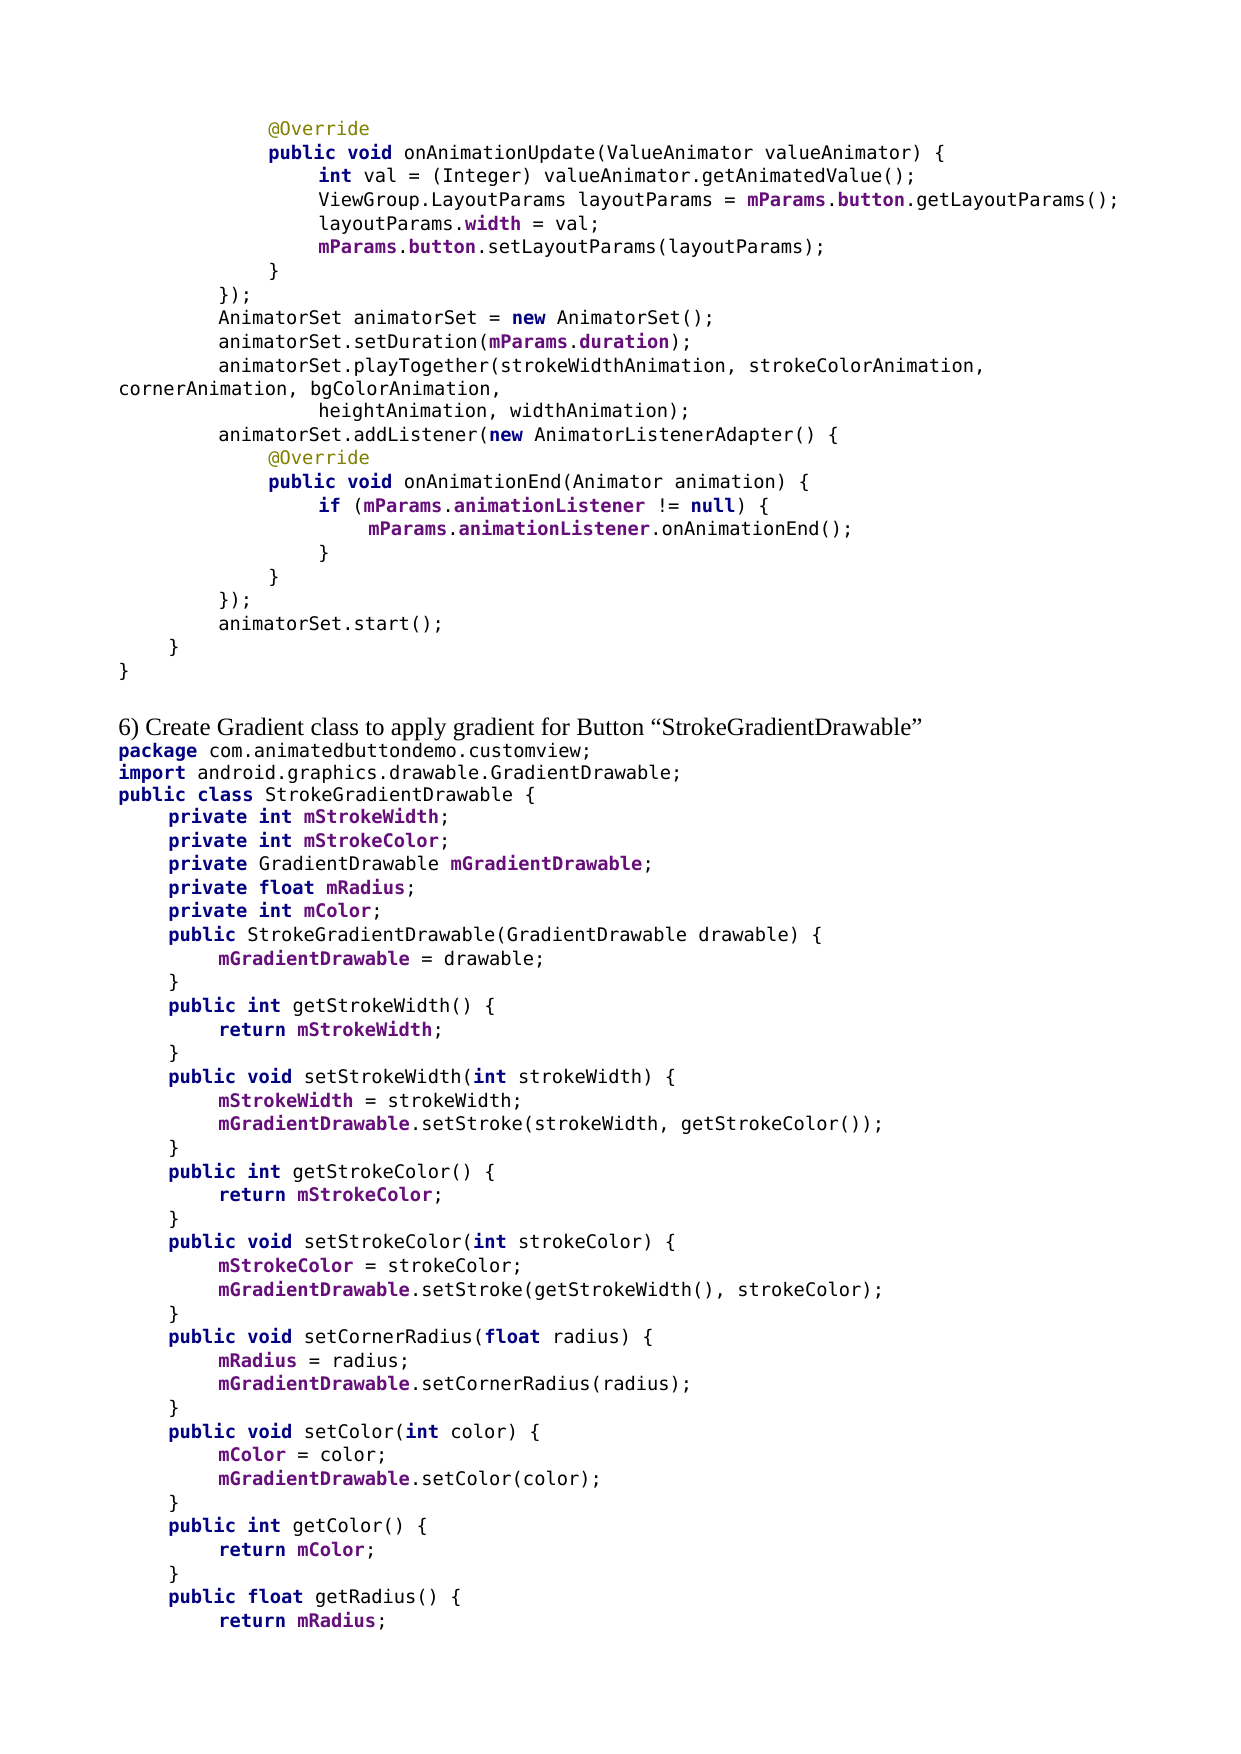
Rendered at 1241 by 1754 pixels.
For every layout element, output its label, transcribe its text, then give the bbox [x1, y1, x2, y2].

text int val = (Integer) valueAnimator.getAnimatedValue(); [118, 165, 1122, 189]
text layoutParams.width = val; [118, 213, 1122, 236]
text } [118, 1397, 1122, 1421]
text return mStrokeColor; [118, 1184, 1122, 1208]
text mParams.button.setLayoutParams(layoutParams); [118, 236, 1122, 260]
text animatorSet.start(); [118, 613, 1122, 637]
text public void setColor(int color) { [118, 1421, 1122, 1444]
text public void onAnimationEnd(Animator animation) { [118, 471, 1122, 495]
text mStrokeWidth = strokeWidth; [118, 1090, 1122, 1113]
text public void setStrokeWidth(int strokeWidth) { [118, 1066, 1122, 1090]
text } [118, 1137, 1122, 1161]
text } [118, 1042, 1122, 1066]
text public class StrokeGradientDrawable { [118, 784, 1122, 806]
text public void setStrokeColor(int strokeColor) { [118, 1232, 1122, 1255]
text mStrokeColor = strokeColor; [118, 1255, 1122, 1279]
text return mRadius; [118, 1610, 1122, 1633]
text 6) Create Gradient class to apply gradient for Button “StrokeGradientDrawable” package com.animatedbuttondemo.customview; [118, 712, 1122, 762]
text @Override [118, 118, 1122, 142]
text return mColor; [118, 1539, 1122, 1563]
text mGradientDrawable.setStroke(strokeWidth, getStrokeColor()); [118, 1113, 1122, 1137]
text import android.graphics.drawable.GradientDrawable; [118, 762, 1122, 784]
text public float getRadius() { [118, 1586, 1122, 1610]
text mGradientDrawable.setStroke(getStrokeWidth(), strokeColor); [118, 1279, 1122, 1302]
text animatorSet.addListener(new AnimatorListenerAdapter() { [118, 424, 1122, 447]
text private float mRadius; [118, 877, 1122, 901]
text } [118, 971, 1122, 995]
text mColor = color; [118, 1444, 1122, 1468]
text AnimatorSet animatorSet = new AnimatorSet(); [118, 307, 1122, 331]
text mGradientDrawable.setColor(color); [118, 1468, 1122, 1492]
text private int mStrokeColor; [118, 829, 1122, 853]
text ViewGroup.LayoutParams layoutParams = mParams.button.getLayoutParams(); [118, 189, 1122, 213]
text return mStrokeWidth; [118, 1019, 1122, 1042]
text public void setCornerRadius(float radius) { [118, 1326, 1122, 1350]
text } [118, 566, 1122, 589]
text animatorSet.setDuration(mParams.duration); [118, 331, 1122, 354]
text }); [118, 589, 1122, 613]
text public int getColor() { [118, 1515, 1122, 1539]
text } [118, 1302, 1122, 1326]
text } [118, 542, 1122, 566]
text public StrokeGradientDrawable(GradientDrawable drawable) { [118, 924, 1122, 948]
text private int mColor; [118, 901, 1122, 924]
text } [118, 260, 1122, 284]
text }); [118, 284, 1122, 307]
text } [118, 1208, 1122, 1232]
text } [118, 660, 1122, 682]
text mParams.animationListener.onAnimationEnd(); [118, 518, 1122, 542]
text if (mParams.animationListener != null) { [118, 495, 1122, 518]
text public void onAnimationUpdate(ValueAnimator valueAnimator) { [118, 142, 1122, 165]
text mGradientDrawable = drawable; [118, 948, 1122, 971]
text private int mStrokeWidth; [118, 806, 1122, 829]
text @Override [118, 447, 1122, 471]
text heightAnimation, widthAnimation); [118, 400, 1122, 424]
text mGradientDrawable.setCornerRadius(radius); [118, 1373, 1122, 1397]
text } [118, 637, 1122, 660]
text animatorSet.playTogether(strokeWidthAnimation, strokeColorAnimation, cornerAnimation, bgColorAnimation, [118, 354, 1122, 400]
text } [118, 1563, 1122, 1586]
text private GradientDrawable mGradientDrawable; [118, 853, 1122, 877]
text public int getStrokeColor() { [118, 1161, 1122, 1184]
text public int getStrokeWidth() { [118, 995, 1122, 1019]
text } [118, 1492, 1122, 1515]
text mRadius = radius; [118, 1350, 1122, 1373]
